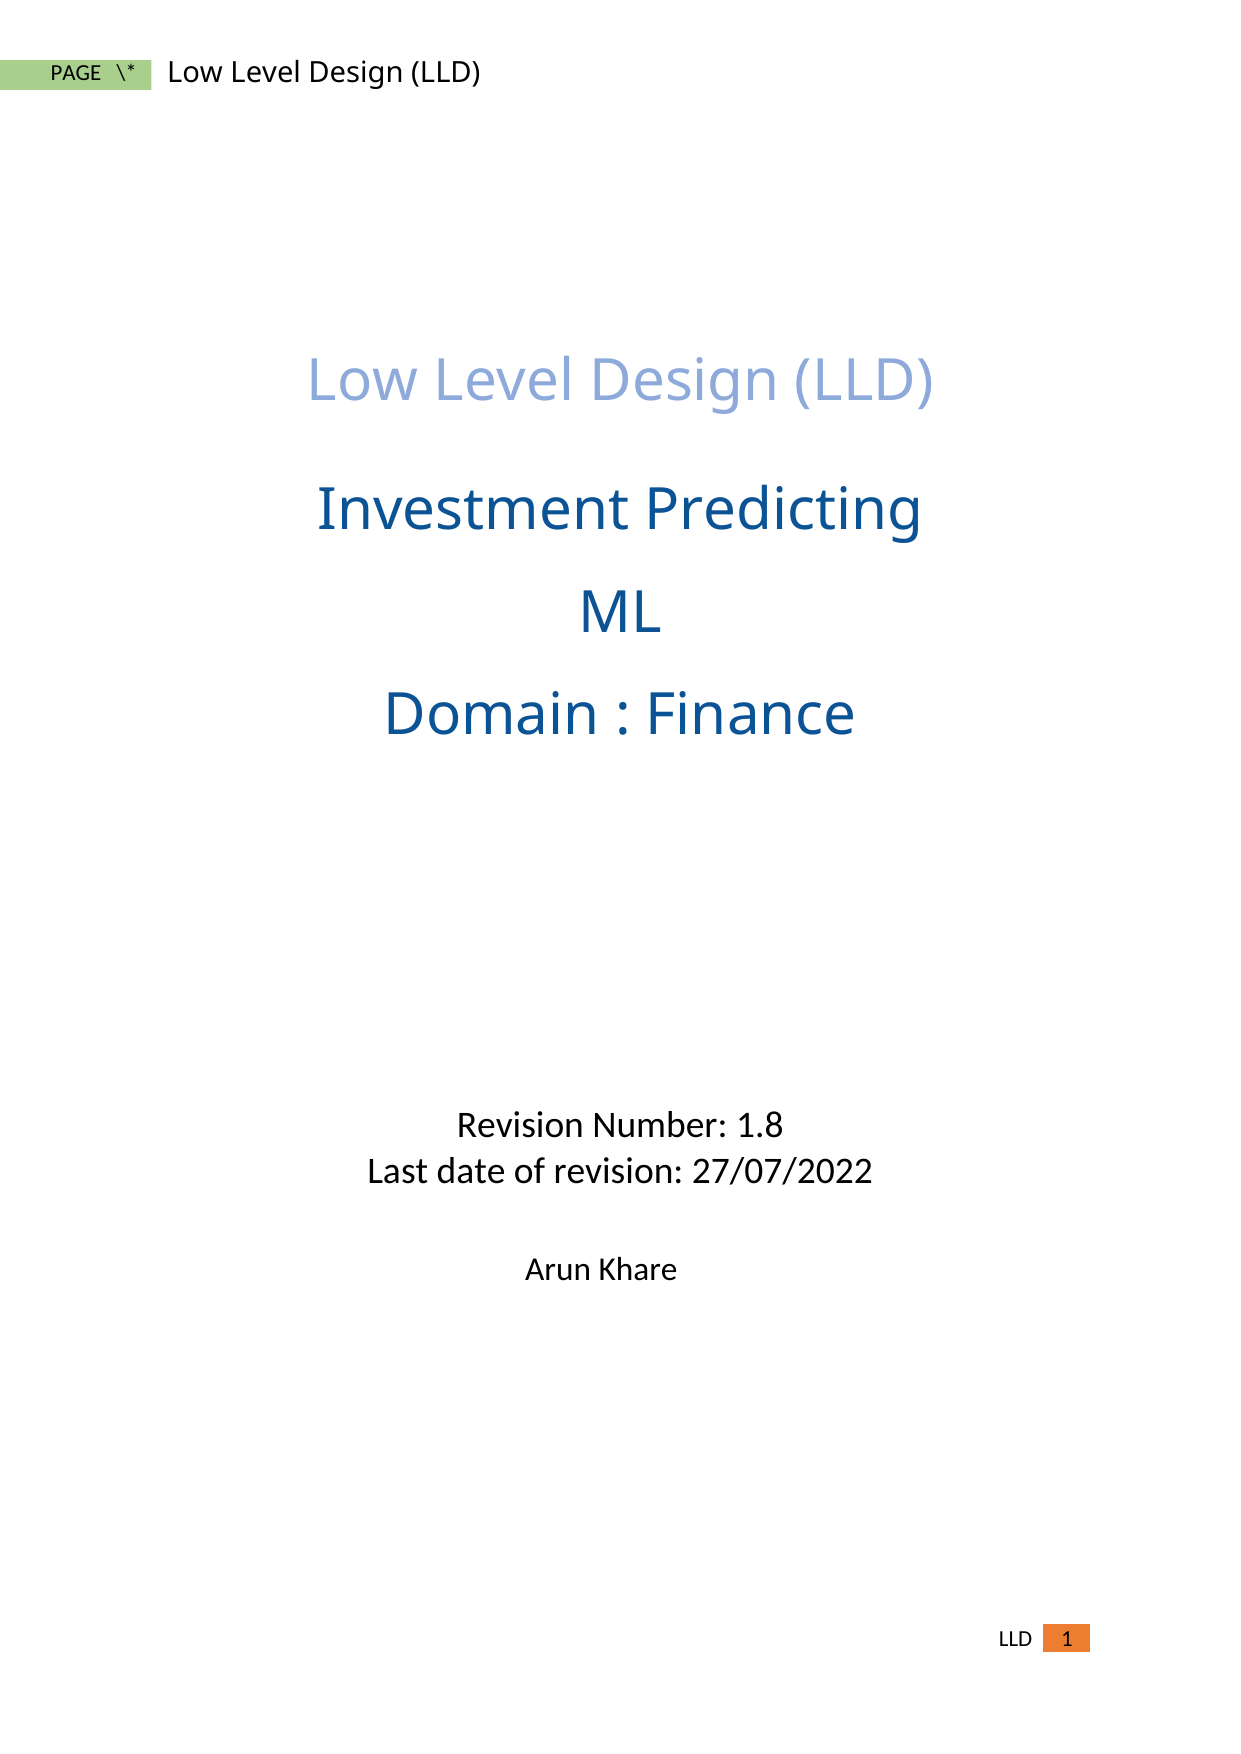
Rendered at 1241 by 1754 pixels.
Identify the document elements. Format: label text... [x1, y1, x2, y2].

text Investment Predicting [150, 467, 1090, 547]
text Arun Khare [450, 1248, 1090, 1289]
text Last date of revision: 27/07/2022 [150, 1147, 1090, 1192]
text Domain : Finance [150, 672, 1090, 752]
text Revision Number: 1.8 [150, 1101, 1090, 1147]
text Low Level Design (LLD) [150, 337, 1090, 417]
text ML [150, 570, 1090, 649]
